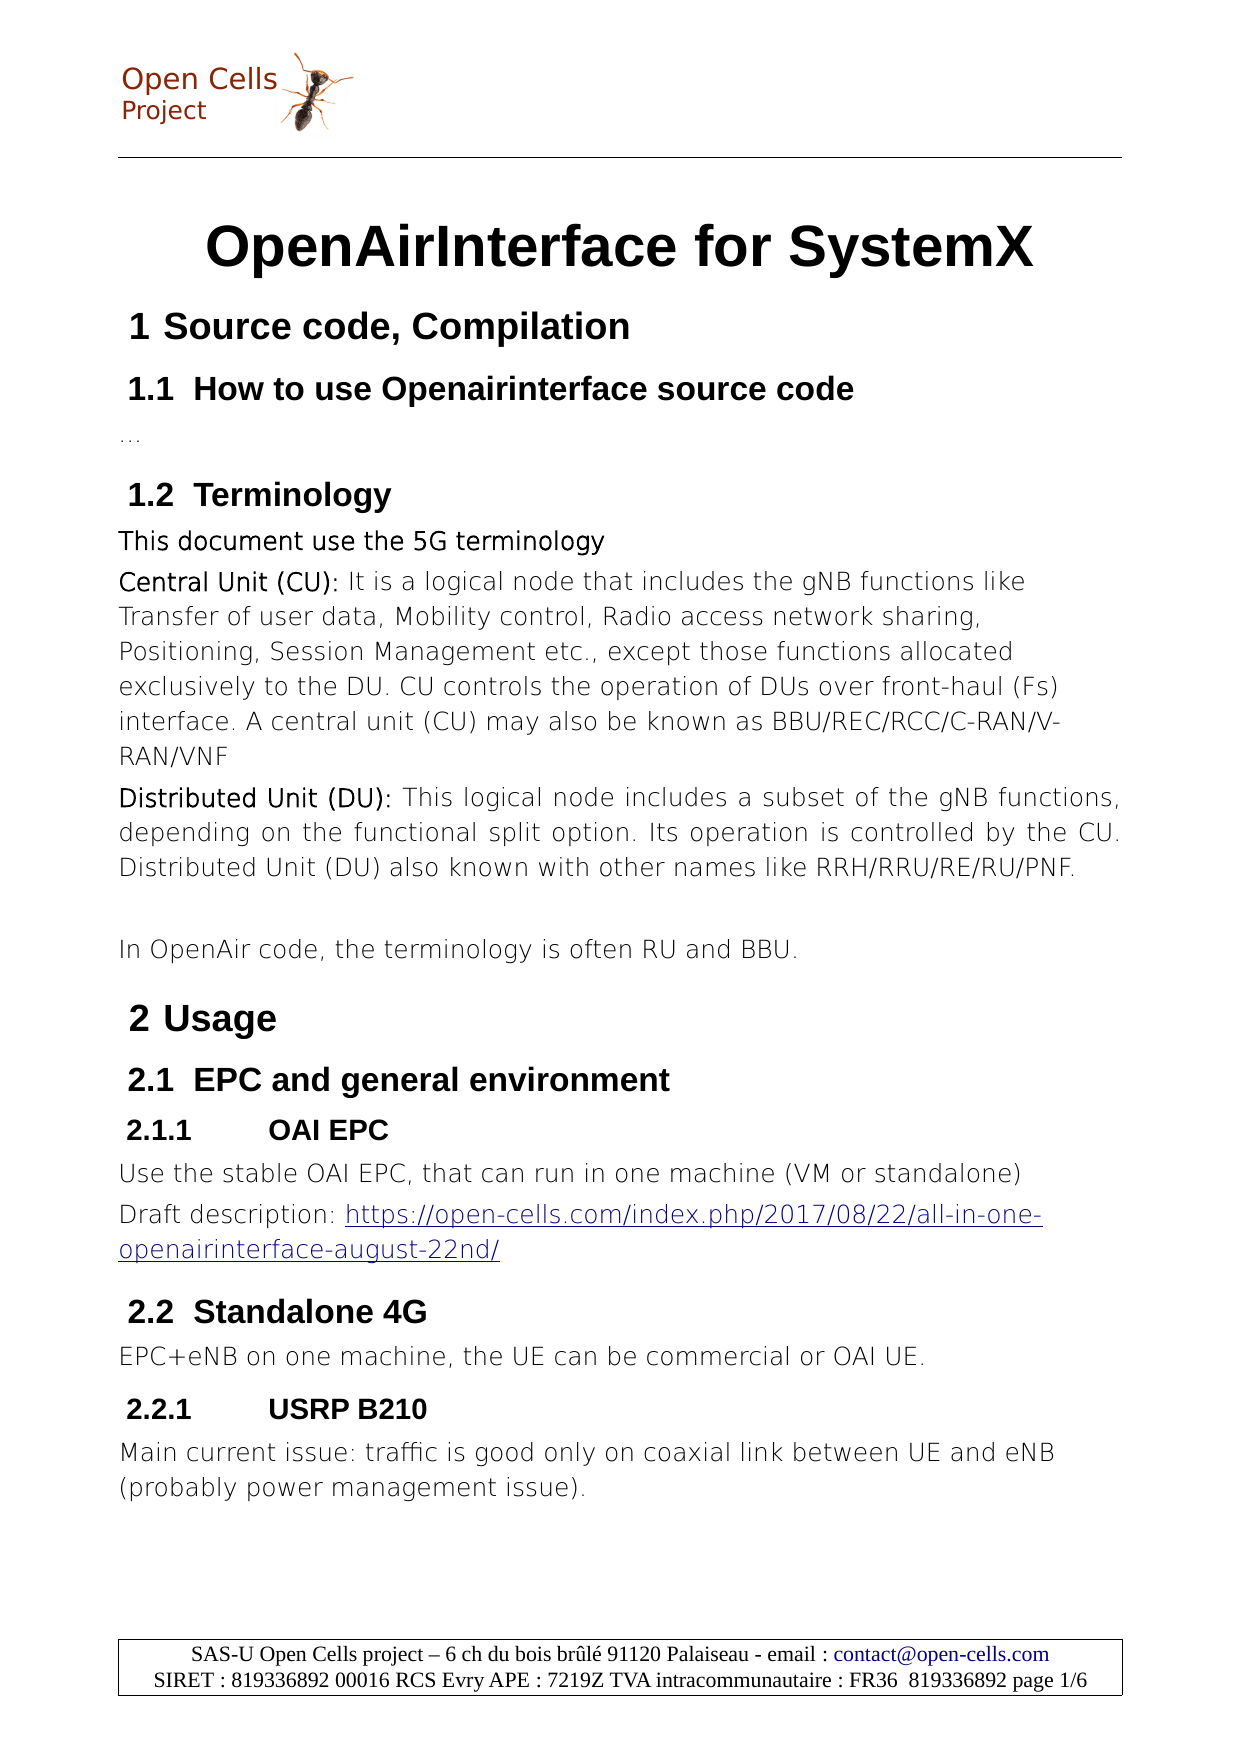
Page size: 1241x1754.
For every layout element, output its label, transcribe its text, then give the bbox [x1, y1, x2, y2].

subtitle How to use Openairinterface source code [118, 368, 1122, 407]
text In OpenAir code, the terminology is often RU and BBU. [118, 936, 1122, 965]
title OpenAirInterface for SystemX [118, 212, 1122, 279]
subtitle USRP B210 [118, 1392, 1122, 1426]
text Main current issue: traffic is good only on coaxial link between UE and eNB (probably power management issue). [118, 1438, 1122, 1503]
picture [273, 48, 365, 140]
subtitle Terminology [118, 475, 1122, 514]
subtitle OAI EPC [118, 1113, 1122, 1147]
subtitle EPC and general environment [118, 1060, 1122, 1099]
text EPC+eNB on one machine, the UE can be commercial or OAI UE. [118, 1343, 1122, 1372]
text Draft description: https://open-cells.com/index.php/2017/08/22/all-in-one-openairinterface-august-22nd/ [118, 1201, 1122, 1265]
text Distributed Unit (DU): This logical node includes a subset of the gNB functions, depending on the functional split option. Its operation is controlled by the CU. Distributed Unit (DU) also known with other names like RRH/RRU/RE/RU/PNF. [118, 783, 1122, 883]
text This document use the 5G terminology [118, 526, 1122, 556]
subtitle Standalone 4G [118, 1291, 1122, 1330]
text Central Unit (CU): It is a logical node that includes the gNB functions like Transfer of user data, Mobility control, Radio access network sharing, Positioning, Session Management etc., except those functions allocated exclusively to the DU. CU controls the operation of DUs over front-haul (Fs) interface. A central unit (CU) may also be known as BBU/REC/RCC/C-RAN/V-RAN/VNF [118, 567, 1122, 772]
subtitle Usage [118, 996, 1122, 1039]
text ... [118, 419, 1122, 449]
text Use the stable OAI EPC, that can run in one machine (VM or standalone) [118, 1159, 1122, 1189]
subtitle Source code, Compilation [118, 304, 1122, 347]
